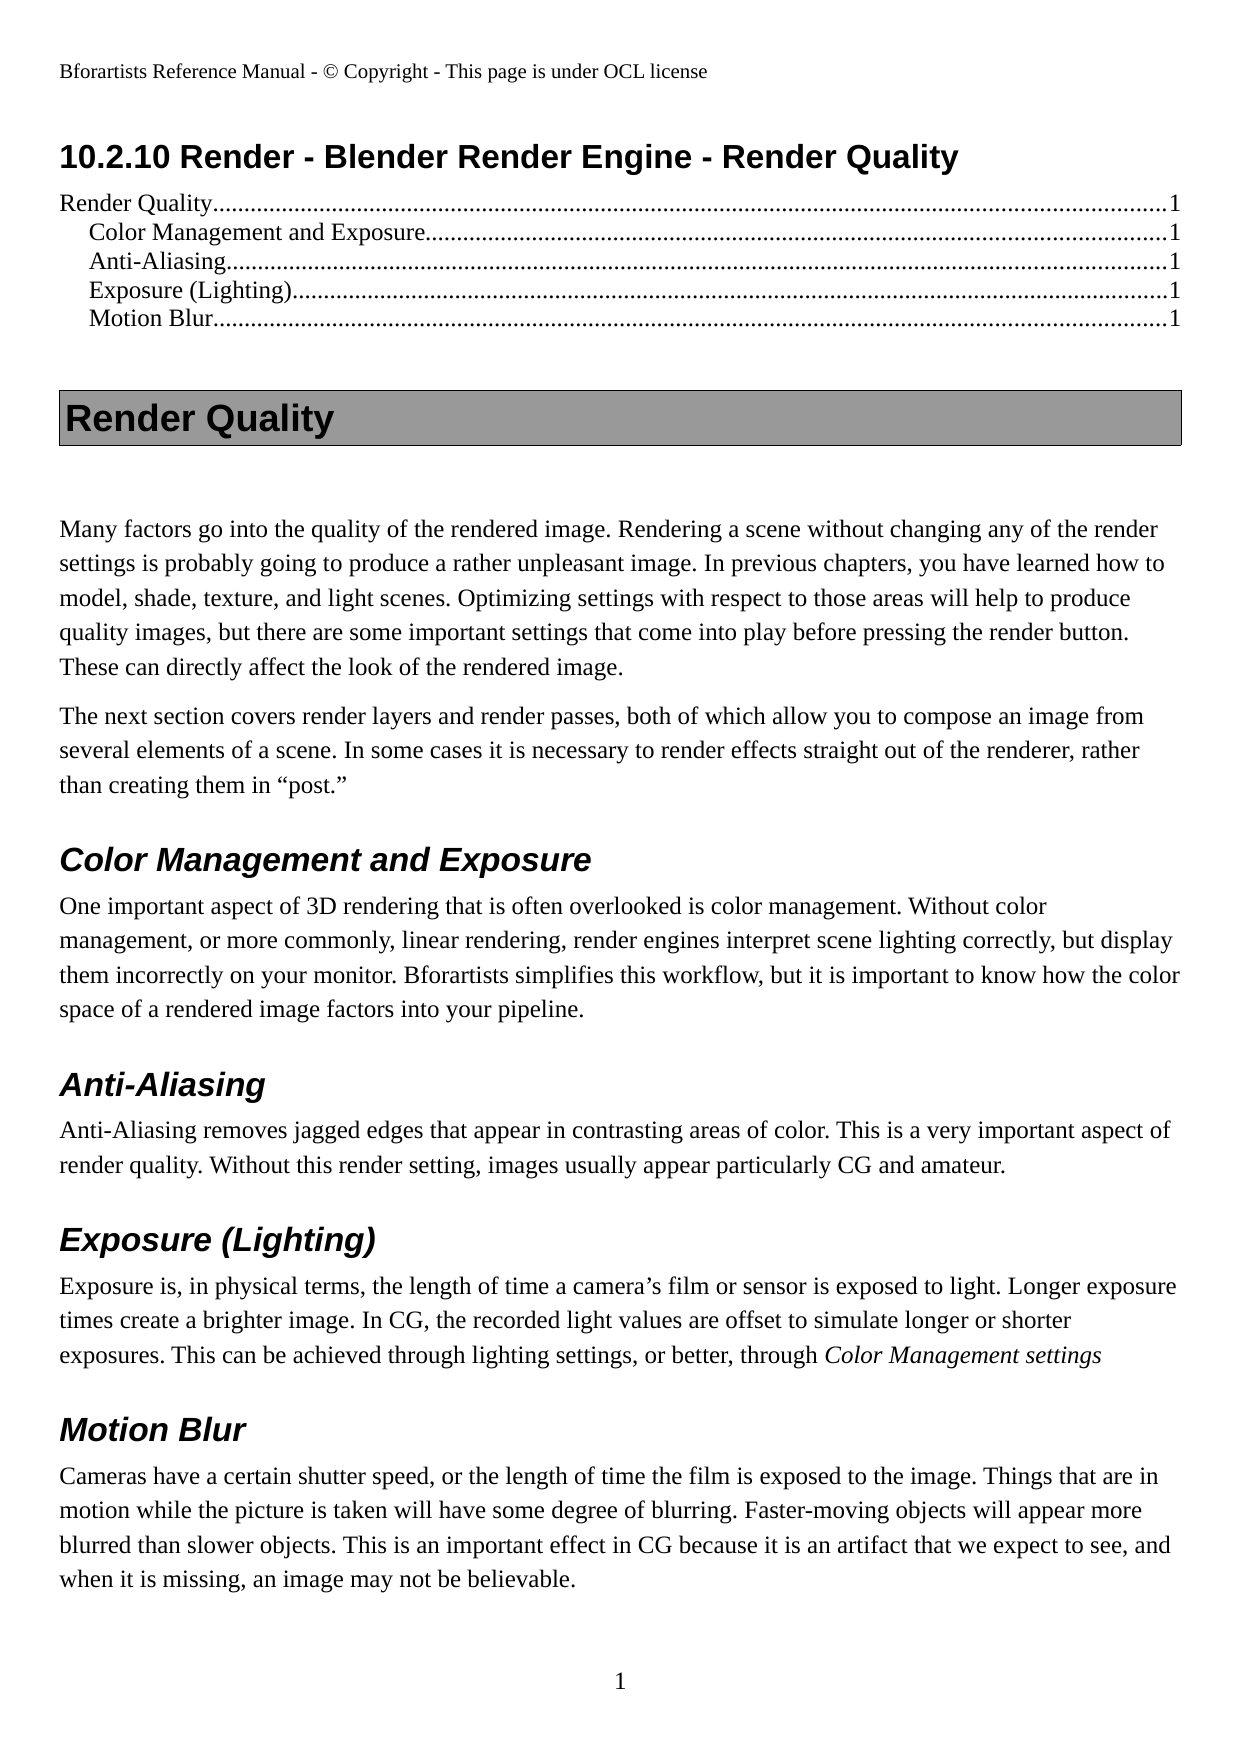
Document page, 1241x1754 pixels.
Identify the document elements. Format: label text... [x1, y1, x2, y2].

text Anti-Aliasing 1 [88, 246, 1181, 275]
text One important aspect of 3D rendering that is often overlooked is color management. Without color management, or more commonly, linear rendering, render engines interpret scene lighting correctly, but display them incorrectly on your monitor. Bforartists simplifies this workflow, but it is important to know how the color space of a rendered image factors into your pipeline. [59, 891, 1181, 1023]
text Exposure is, in physical terms, the length of time a camera’s film or sensor is exposed to light. Longer exposure times create a brighter image. In CG, the recorded light values are offset to simulate longer or shorter exposures. This can be achieved through lighting settings, or better, through Color Management settings [59, 1271, 1181, 1369]
subtitle Anti-Aliasing [59, 1064, 1181, 1103]
text Motion Blur 1 [88, 303, 1181, 332]
text Color Management and Exposure 1 [88, 217, 1181, 246]
text Cameras have a certain shutter speed, or the length of time the film is exposed to the image. Things that are in motion while the picture is taken will have some degree of blurring. Faster-moving objects will appear more blurred than slower objects. This is an important effect in CG because it is an artifact that we expect to see, and when it is missing, an image may not be believable. [59, 1461, 1181, 1593]
subtitle Motion Blur [59, 1410, 1181, 1448]
text Anti-Aliasing removes jagged edges that appear in contrasting areas of color. This is a very important aspect of render quality. Without this render setting, images usually appear particularly CG and amateur. [59, 1116, 1181, 1179]
text Many factors go into the quality of the rendered image. Rendering a scene without changing any of the render settings is probably going to produce a rather unpleasant image. In previous chapters, you have learned how to model, shade, texture, and light scenes. Optimizing settings with respect to those areas will help to produce quality images, but there are some important settings that come into play before pressing the render button. These can directly affect the look of the rendered image. [59, 514, 1181, 681]
subtitle Exposure (Lighting) [59, 1220, 1181, 1258]
table_header Render Quality [60, 391, 1181, 445]
text Render Quality 1 [59, 188, 1181, 217]
subtitle 10.2.10 Render - Blender Render Engine - Render Quality [59, 138, 1181, 176]
subtitle Color Management and Exposure [59, 840, 1181, 878]
text Exposure (Lighting) 1 [88, 275, 1181, 303]
text The next section covers render layers and render passes, both of which allow you to compose an image from several elements of a scene. In some cases it is necessary to render effects straight out of the renderer, rather than creating them in “post.” [59, 701, 1181, 799]
